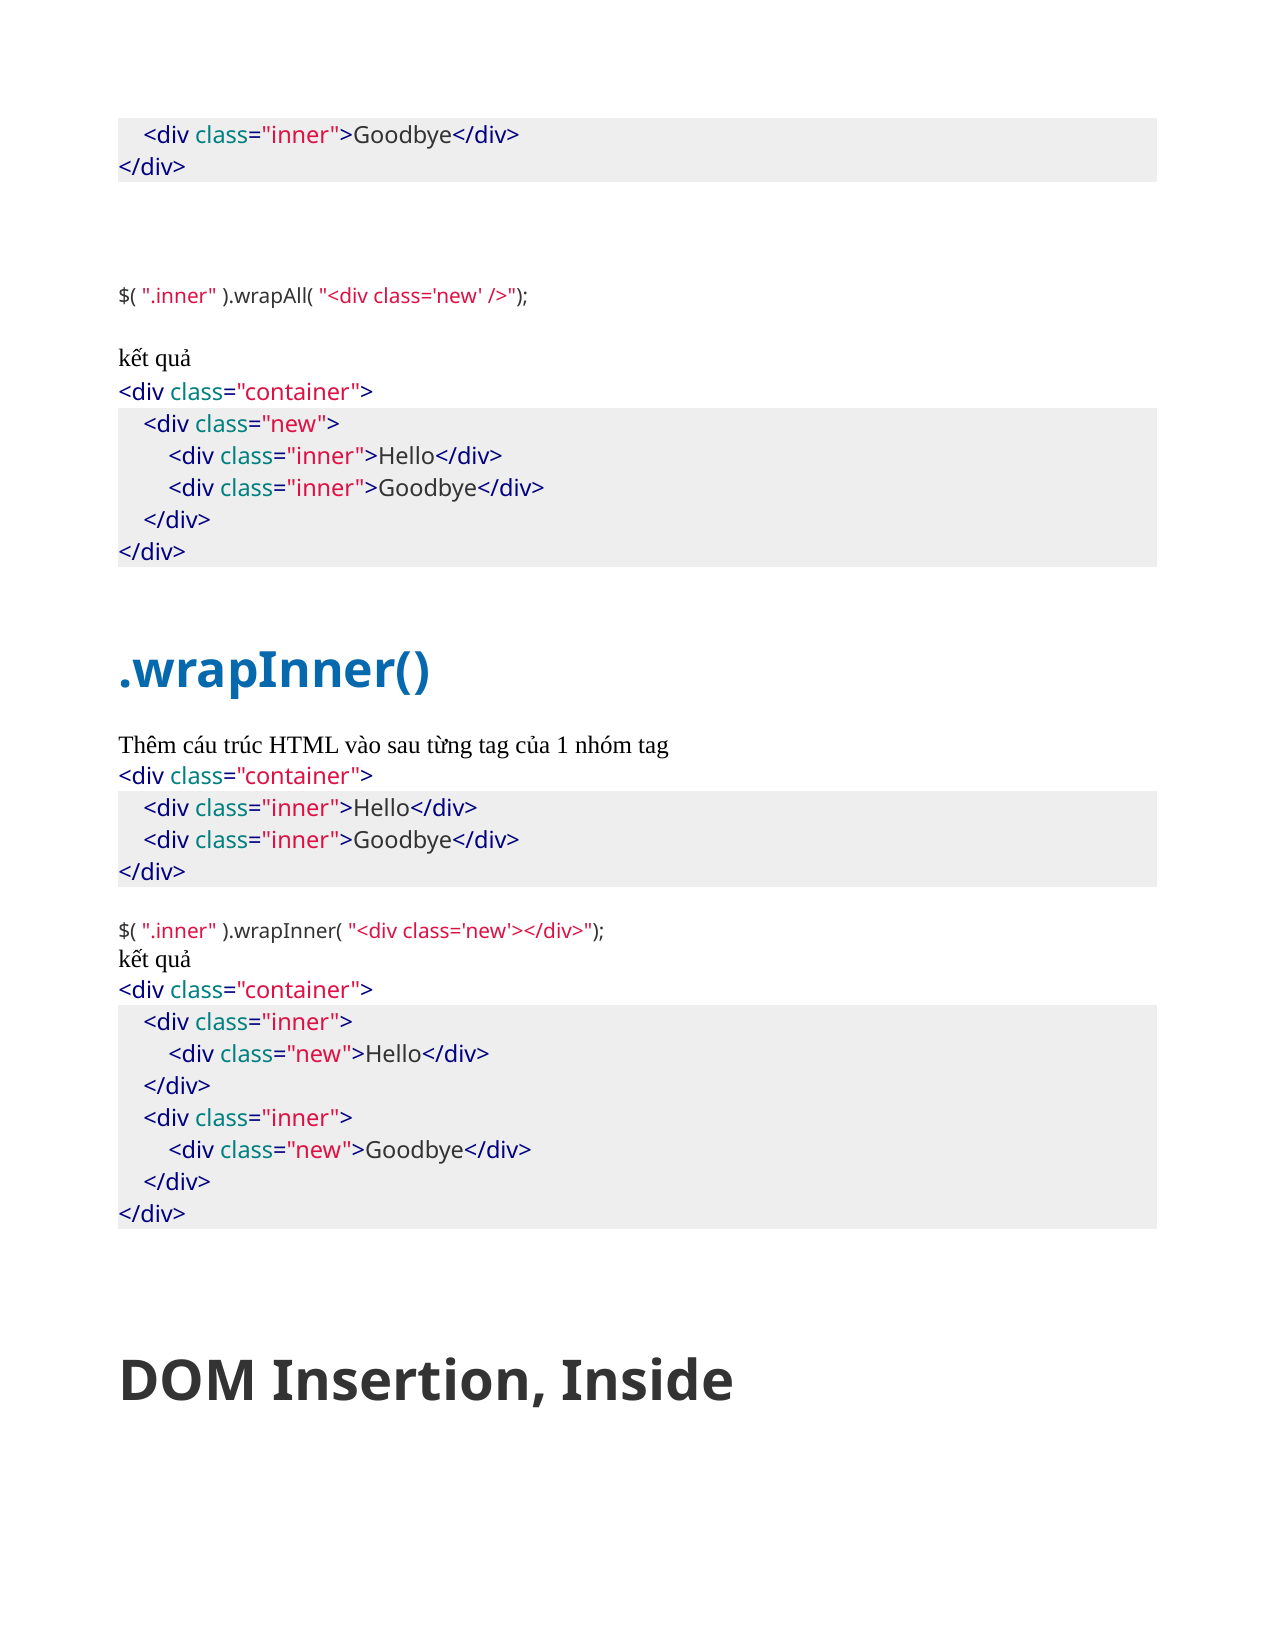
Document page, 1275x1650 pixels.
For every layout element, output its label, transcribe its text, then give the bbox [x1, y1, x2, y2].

text kết quả [118, 944, 1157, 973]
subtitle .wrapInner() [118, 633, 1157, 702]
text </div> [118, 855, 1157, 887]
text <div class="inner"> [118, 1101, 1157, 1133]
text kết quả [118, 343, 1157, 371]
text <div class="inner">Goodbye</div> [118, 118, 1157, 150]
text $( ".inner" ).wrapAll( "<div class='new' />"); [118, 281, 1157, 309]
text </div> [118, 1069, 1157, 1101]
text </div> [118, 503, 1157, 536]
text <div class="container"> [118, 759, 1157, 791]
text <div class="new">Goodbye</div> [118, 1133, 1157, 1165]
text <div class="inner">Hello</div> [118, 439, 1157, 472]
text </div> [118, 1165, 1157, 1197]
text <div class="container"> [118, 973, 1157, 1005]
text <div class="inner">Hello</div> [118, 791, 1157, 823]
text Thêm cáu trúc HTML vào sau từng tag của 1 nhóm tag [118, 730, 1157, 759]
text </div> [118, 536, 1157, 567]
text $( ".inner" ).wrapInner( "<div class='new'></div>"); [118, 916, 1157, 944]
text <div class="new">Hello</div> [118, 1037, 1157, 1069]
text </div> [118, 150, 1157, 182]
text <div class="container"> [118, 376, 1157, 408]
subtitle DOM Insertion, Inside [118, 1340, 1157, 1417]
text <div class="inner"> [118, 1005, 1157, 1037]
text <div class="inner">Goodbye</div> [118, 823, 1157, 855]
text </div> [118, 1197, 1157, 1229]
text <div class="inner">Goodbye</div> [118, 472, 1157, 503]
text <div class="new"> [118, 408, 1157, 439]
